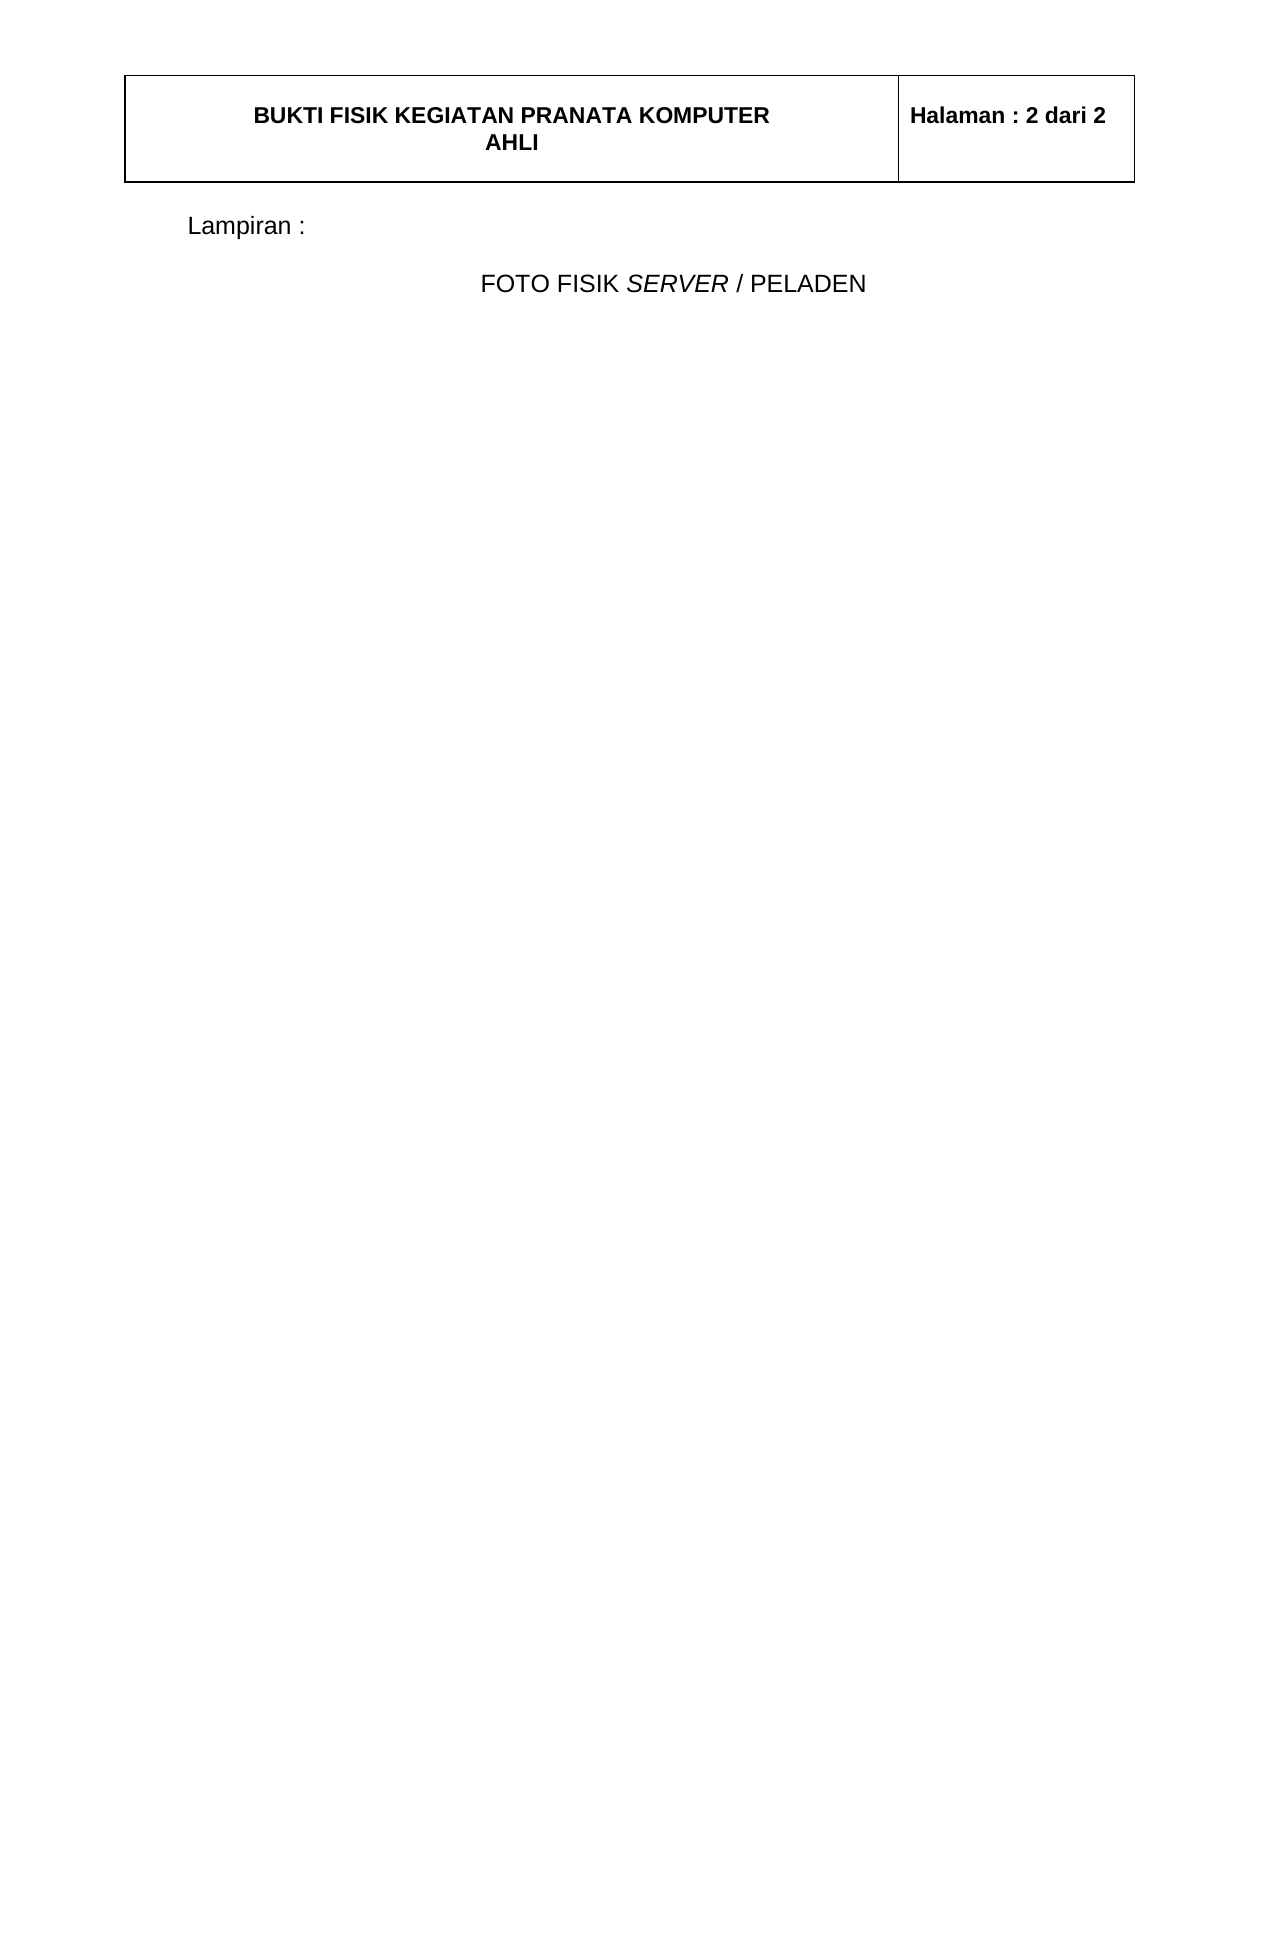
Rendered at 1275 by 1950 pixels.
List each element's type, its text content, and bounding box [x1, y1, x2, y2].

text Lampiran : [187, 211, 1160, 240]
text FOTO FISIK SERVER / PELADEN [187, 269, 1160, 297]
